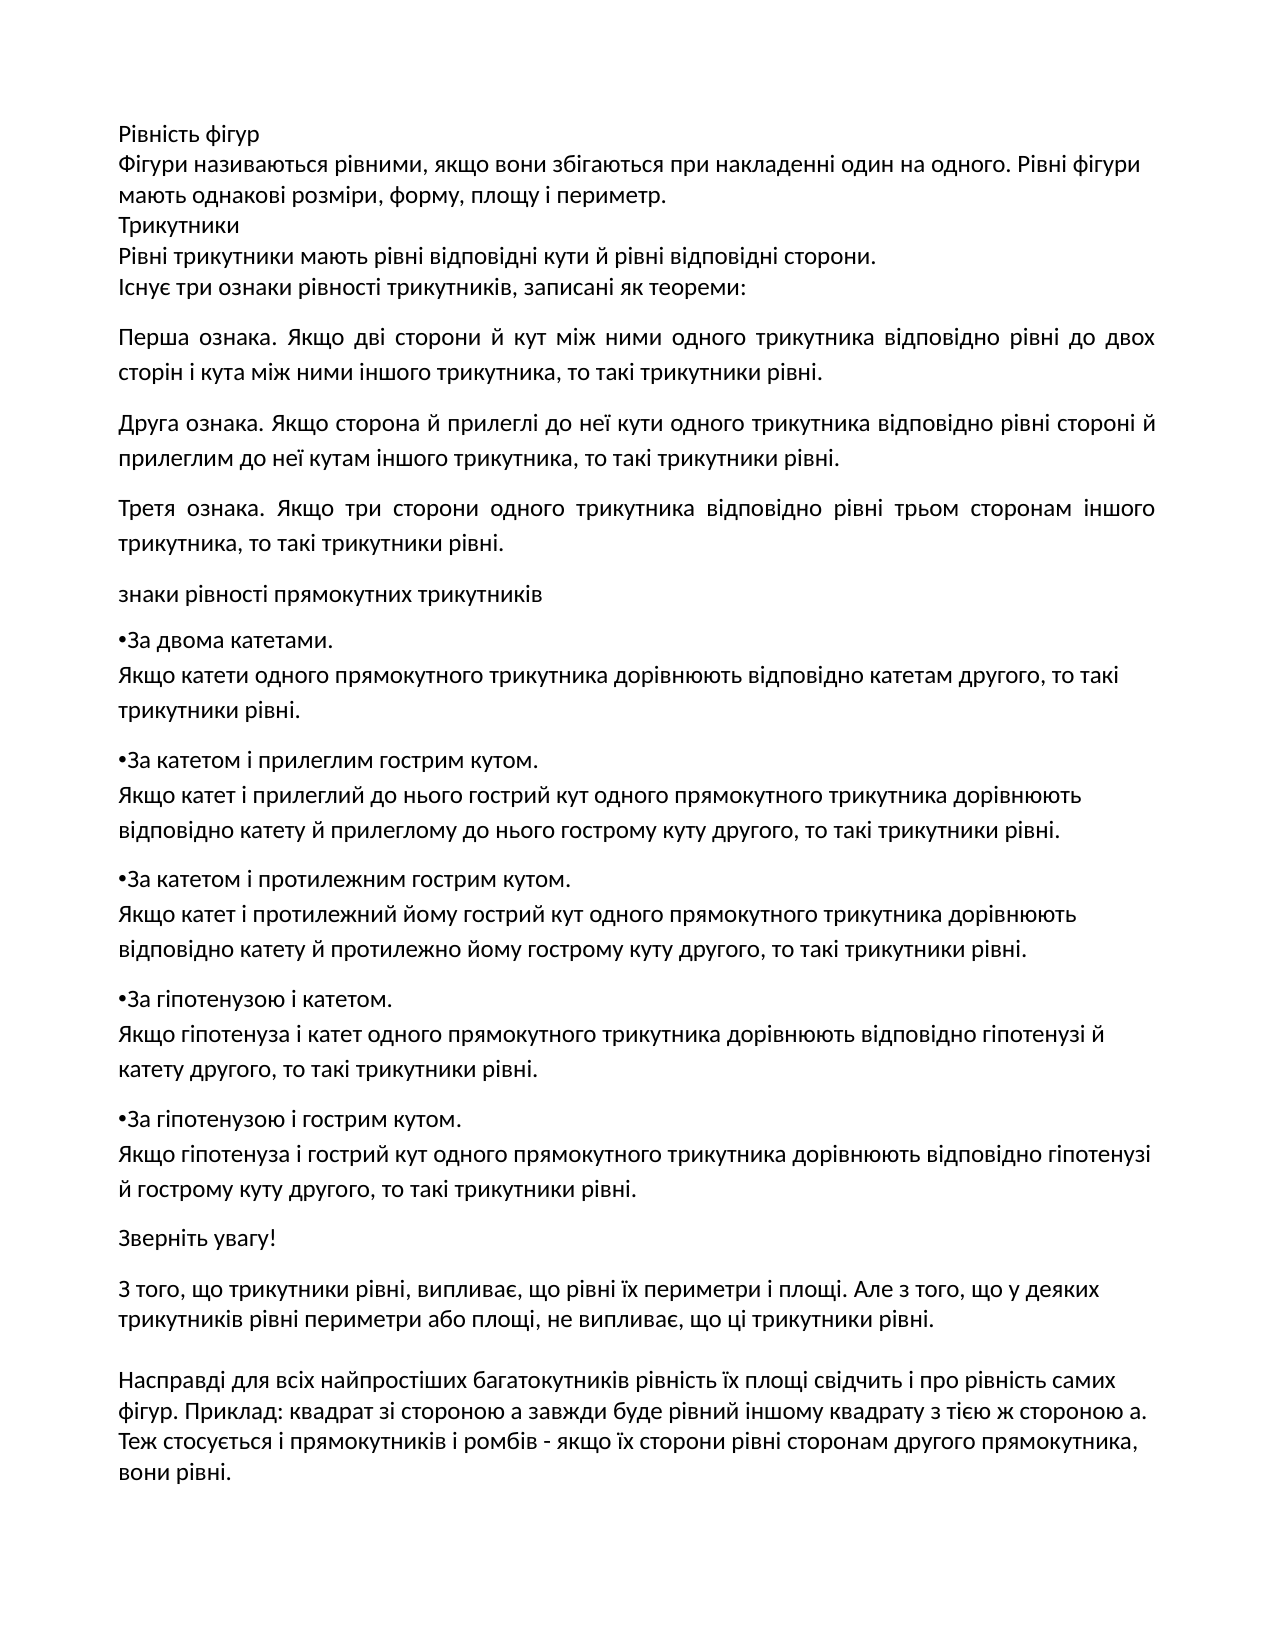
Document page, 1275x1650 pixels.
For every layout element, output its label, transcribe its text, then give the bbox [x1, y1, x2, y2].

subtitle знаки рівності прямокутних трикутників [118, 578, 1157, 609]
text Рівність фігур [118, 118, 1157, 149]
list За гіпотенузою і гострим кутом. [118, 1103, 1157, 1133]
text Перша ознака. Якщо дві сторони й кут між ними одного трикутника відповідно рівні до двох сторін і кута між ними іншого трикутника, то такі трикутники рівні. [118, 321, 1157, 387]
text Зверніть увагу! [118, 1222, 1157, 1253]
text Трикутники [118, 210, 1157, 240]
list За гіпотенузою і катетом. [118, 983, 1157, 1014]
text Якщо гіпотенуза і гострий кут одного прямокутного трикутника дорівнюють відповідно гіпотенузі й гострому куту другого, то такі трикутники рівні. [118, 1138, 1157, 1203]
text Якщо катети одного прямокутного трикутника дорівнюють відповідно катетам другого, то такі трикутники рівні. [118, 659, 1157, 725]
text Якщо катет і протилежний йому гострий кут одного прямокутного трикутника дорівнюють відповідно катету й протилежно йому гострому куту другого, то такі трикутники рівні. [118, 898, 1157, 964]
text Рівні трикутники мають рівні відповідні кути й рівні відповідні сторони. [118, 240, 1157, 271]
text Існує три ознаки рівності трикутників, записані як теореми: [118, 271, 1157, 301]
text Якщо гіпотенуза і катет одного прямокутного трикутника дорівнюють відповідно гіпотенузі й катету другого, то такі трикутники рівні. [118, 1018, 1157, 1084]
text З того, що трикутники рівні, випливає, що рівні їх периметри і площі. Але з того, що у деяких трикутників рівні периметри або площі, не випливає, що ці трикутники рівні. [118, 1273, 1157, 1334]
text Третя ознака. Якщо три сторони одного трикутника відповідно рівні трьом сторонам іншого трикутника, то такі трикутники рівні. [118, 493, 1157, 558]
text Насправді для всіх найпростіших багатокутників рівність їх площі свідчить і про рівність самих фігур. Приклад: квадрат зі стороною а завжди буде рівний іншому квадрату з тією ж стороною а. Теж стосується і прямокутників і ромбів - якщо їх сторони рівні сторонам другого прямокутника, вони рівні. [118, 1364, 1157, 1487]
text Якщо катет і прилеглий до нього гострий кут одного прямокутного трикутника дорівнюють відповідно катету й прилеглому до нього гострому куту другого, то такі трикутники рівні. [118, 779, 1157, 844]
list За двома катетами. [118, 624, 1157, 655]
text Фігури називаються рівними, якщо вони збігаються при накладенні один на одного. Рівні фігури мають однакові розміри, форму, площу і периметр. [118, 149, 1157, 210]
text Друга ознака. Якщо сторона й прилеглі до неї кути одного трикутника відповідно рівні стороні й прилеглим до неї кутам іншого трикутника, то такі трикутники рівні. [118, 407, 1157, 472]
list За катетом і протилежним гострим кутом. [118, 863, 1157, 894]
list За катетом і прилеглим гострим кутом. [118, 744, 1157, 774]
